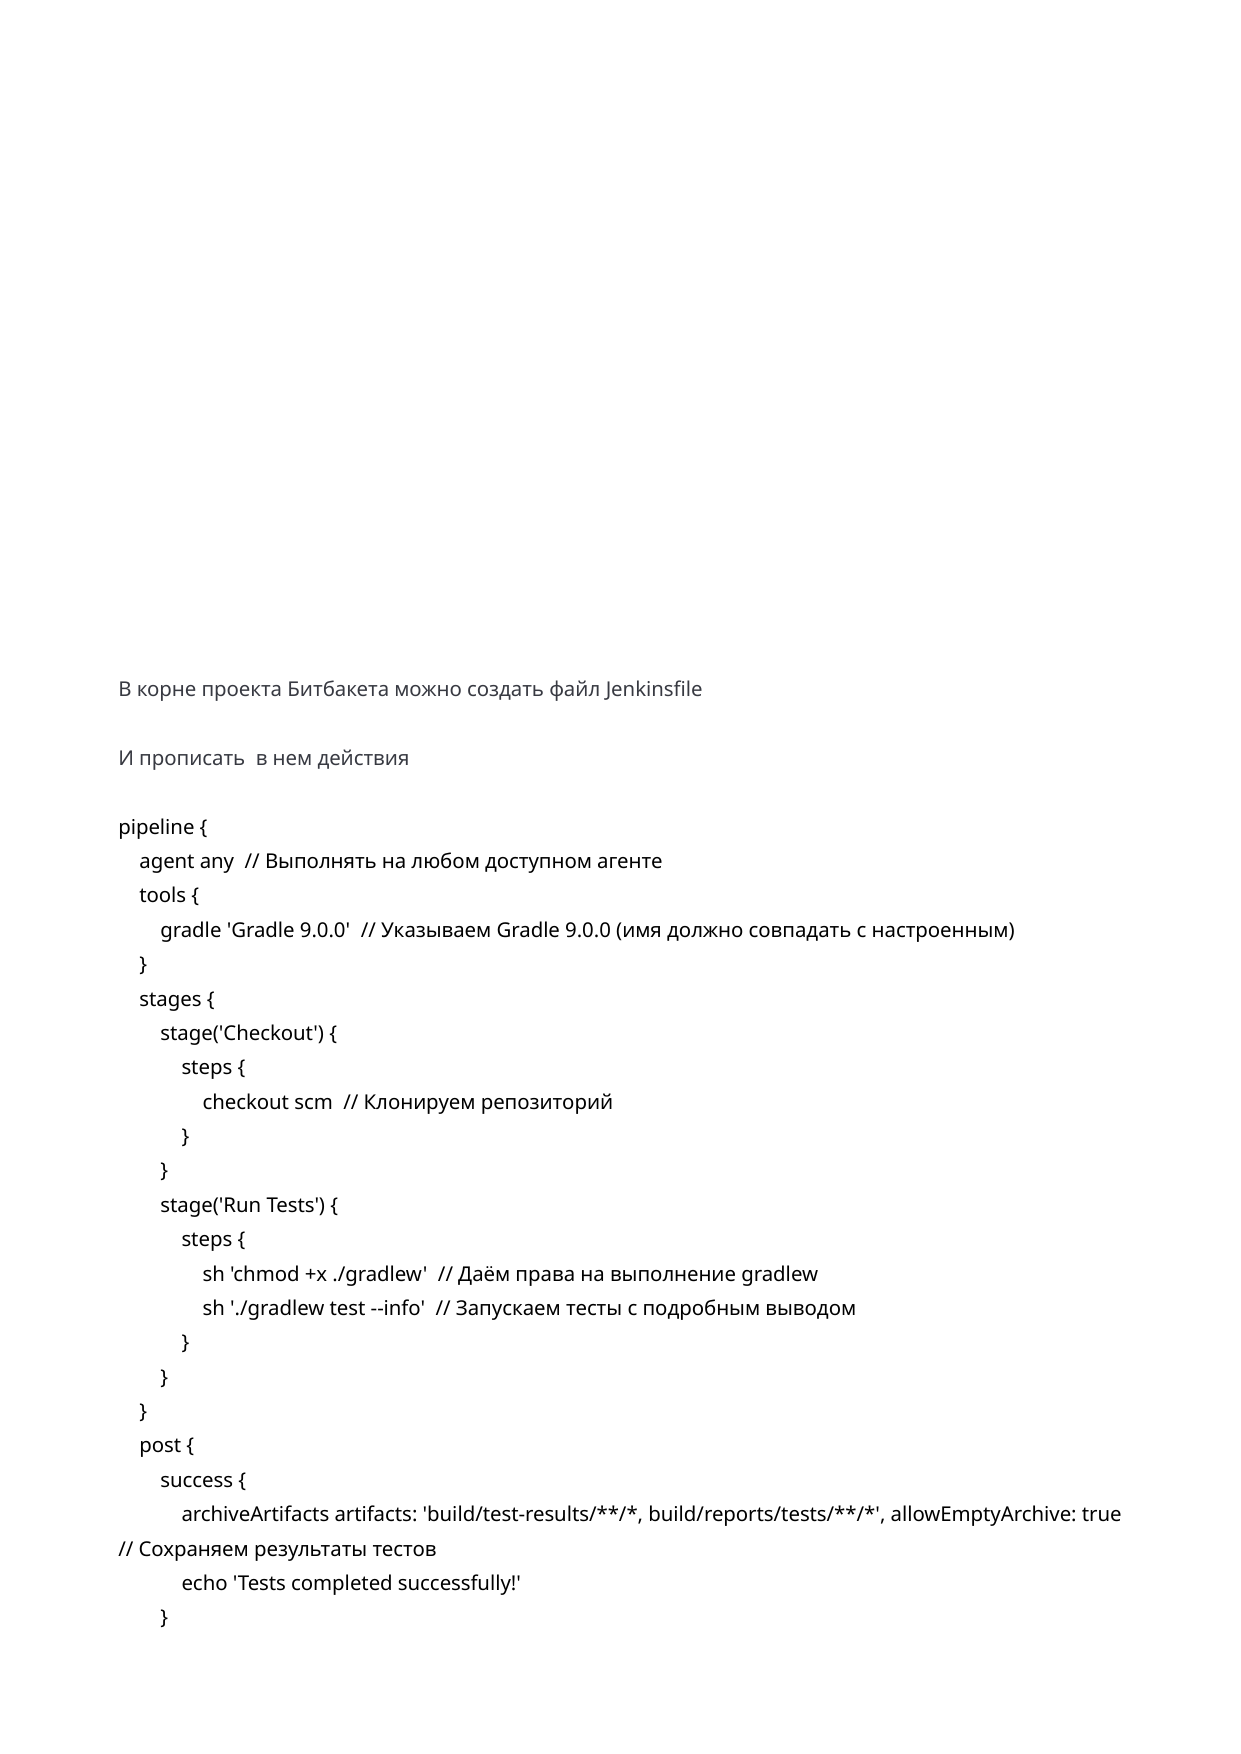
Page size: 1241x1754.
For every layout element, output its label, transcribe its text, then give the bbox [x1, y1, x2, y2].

text tools { [118, 874, 1122, 909]
text В корне проекта Битбакета можно создать файл Jenkinsfile И прописать в нем действия pipeline { [118, 118, 1122, 840]
text } [118, 1115, 1122, 1149]
text post { [118, 1424, 1122, 1459]
text steps { [118, 1046, 1122, 1081]
text stage('Checkout') { [118, 1012, 1122, 1046]
text steps { [118, 1218, 1122, 1252]
text } [118, 943, 1122, 977]
text success { [118, 1459, 1122, 1493]
text } [118, 1149, 1122, 1184]
text echo 'Tests completed successfully!' [118, 1562, 1122, 1596]
text } [118, 1596, 1122, 1631]
text stage('Run Tests') { [118, 1184, 1122, 1218]
text } [118, 1356, 1122, 1390]
text } [118, 1321, 1122, 1356]
text sh 'chmod +x ./gradlew' // Даём права на выполнение gradlew [118, 1252, 1122, 1287]
text } [118, 1390, 1122, 1424]
text checkout scm // Клонируем репозиторий [118, 1081, 1122, 1115]
text stages { [118, 977, 1122, 1012]
text sh './gradlew test --info' // Запускаем тесты с подробным выводом [118, 1287, 1122, 1321]
text archiveArtifacts artifacts: 'build/test-results/**/*, build/reports/tests/**/*', allowEmptyArchive: true // Сохраняем результаты тестов [118, 1493, 1122, 1562]
text agent any // Выполнять на любом доступном агенте [118, 840, 1122, 874]
text gradle 'Gradle 9.0.0' // Указываем Gradle 9.0.0 (имя должно совпадать с настроенным) [118, 909, 1122, 943]
